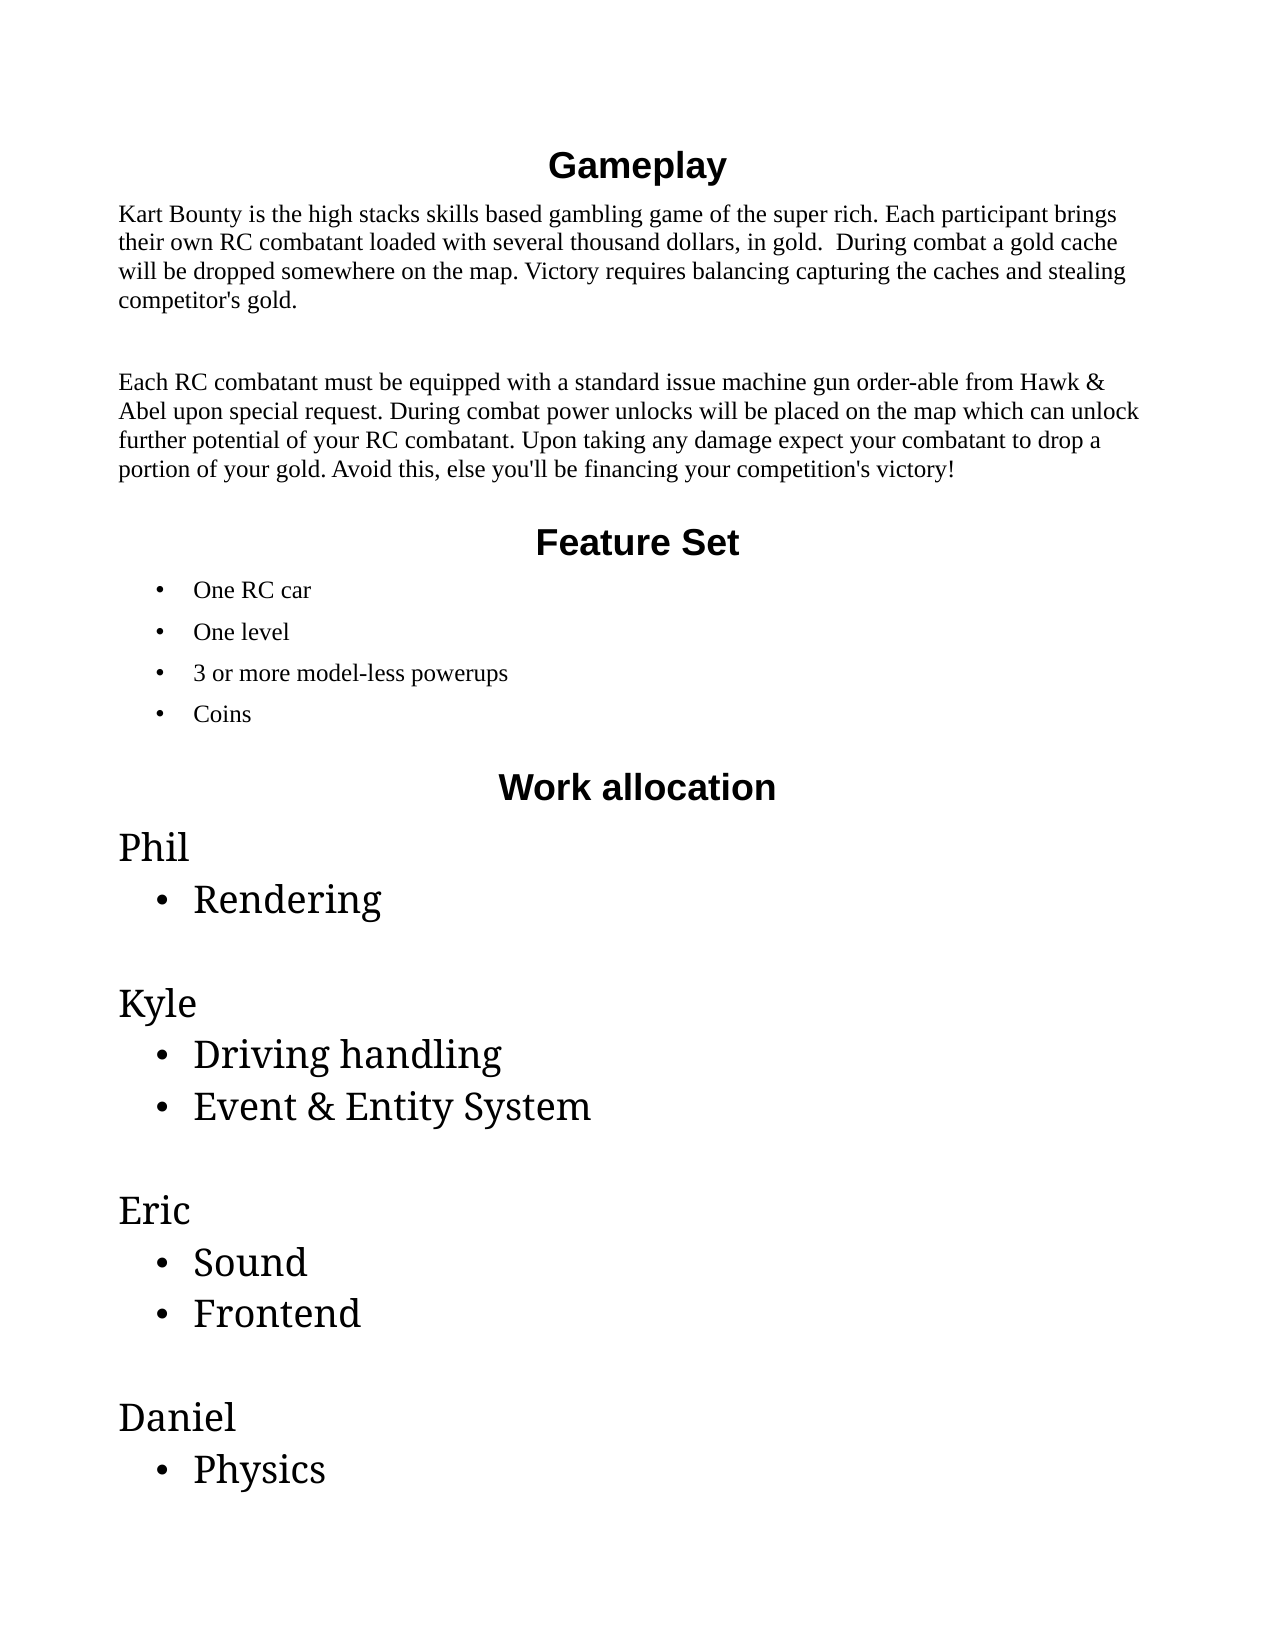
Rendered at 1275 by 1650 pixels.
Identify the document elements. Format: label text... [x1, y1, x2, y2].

list One level [156, 617, 1157, 646]
text Kart Bounty is the high stacks skills based gambling game of the super rich. Each participant brings their own RC combatant loaded with several thousand dollars, in gold. During combat a gold cache will be dropped somewhere on the map. Victory requires balancing capturing the caches and stealing competitor's gold. [118, 199, 1157, 314]
text Daniel [118, 1391, 1157, 1442]
title Gameplay [118, 143, 1157, 186]
text Phil [118, 821, 1157, 873]
text Each RC combatant must be equipped with a standard issue machine gun order-able from Hawk & Abel upon special request. During combat power unlocks will be placed on the map which can unlock further potential of your RC combatant. Upon taking any damage expect your combatant to drop a portion of your gold. Avoid this, else you'll be financing your competition's victory! [118, 367, 1157, 482]
list Physics [156, 1442, 1157, 1494]
text Eric [118, 1184, 1157, 1235]
list Frontend [156, 1287, 1157, 1339]
list Event & Entity System [156, 1080, 1157, 1132]
list Driving handling [156, 1028, 1157, 1080]
list One RC car [156, 576, 1157, 604]
list 3 or more model-less powerups [156, 658, 1157, 687]
list Rendering [156, 873, 1157, 925]
title Feature Set [118, 520, 1157, 563]
title Work allocation [118, 766, 1157, 809]
list Sound [156, 1235, 1157, 1287]
text Kyle [118, 977, 1157, 1028]
list Coins [156, 699, 1157, 728]
